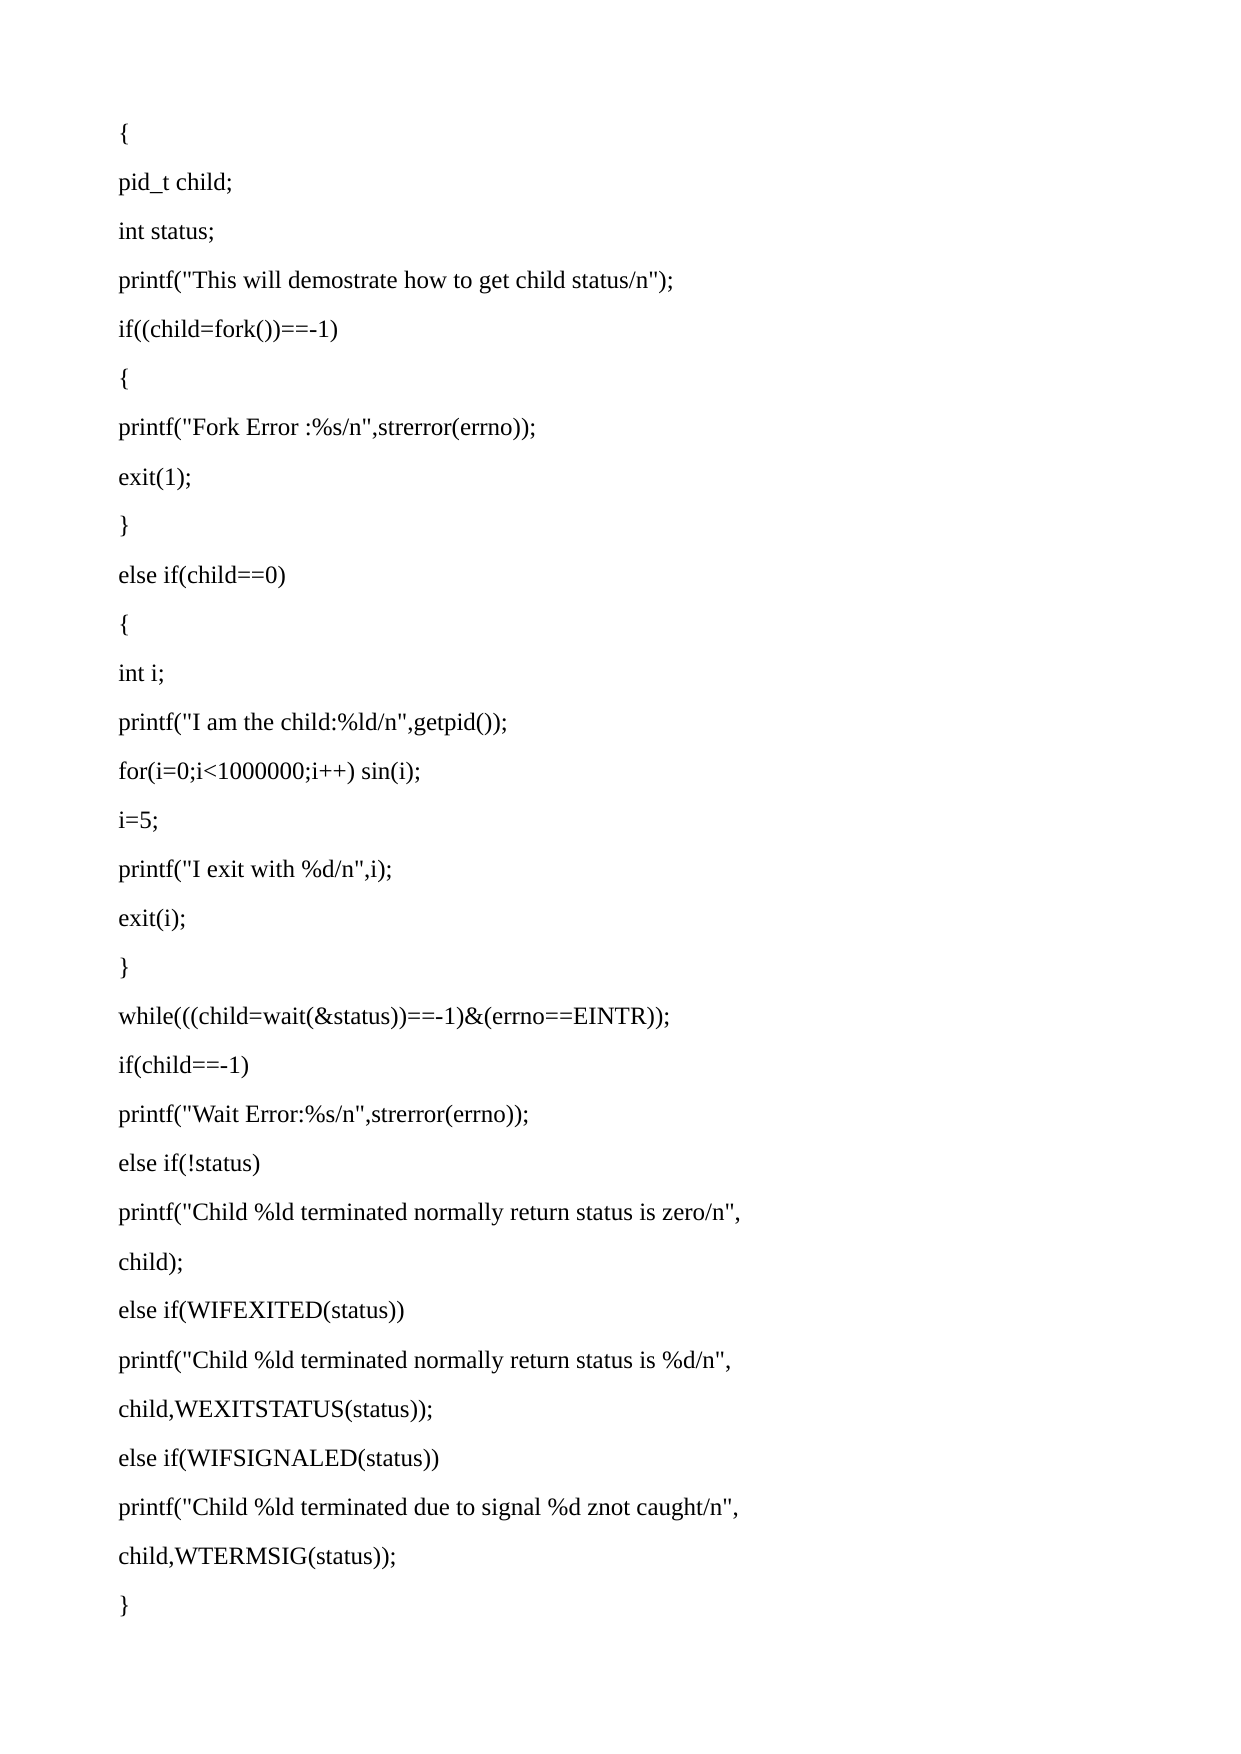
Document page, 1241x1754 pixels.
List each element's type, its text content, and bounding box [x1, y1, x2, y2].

text printf("Child %ld terminated normally return status is %d/n", [118, 1345, 1122, 1373]
text printf("Child %ld terminated due to signal %d znot caught/n", [118, 1492, 1122, 1521]
text for(i=0;i<1000000;i++) sin(i); [118, 756, 1122, 785]
text else if(WIFEXITED(status)) [118, 1296, 1122, 1324]
text int status; [118, 216, 1122, 245]
text } [118, 952, 1122, 981]
text { [118, 609, 1122, 637]
text i=5; [118, 805, 1122, 834]
text else if(child==0) [118, 560, 1122, 588]
text child); [118, 1247, 1122, 1275]
text if((child=fork())==-1) [118, 314, 1122, 343]
text if(child==-1) [118, 1050, 1122, 1079]
text printf("I exit with %d/n",i); [118, 854, 1122, 883]
text } [118, 511, 1122, 539]
text exit(1); [118, 462, 1122, 490]
text printf("Wait Error:%s/n",strerror(errno)); [118, 1099, 1122, 1128]
text printf("I am the child:%ld/n",getpid()); [118, 707, 1122, 736]
text } [118, 1590, 1122, 1619]
text exit(i); [118, 903, 1122, 932]
text pid_t child; [118, 167, 1122, 196]
text while(((child=wait(&status))==-1)&(errno==EINTR)); [118, 1001, 1122, 1030]
text printf("Fork Error :%s/n",strerror(errno)); [118, 412, 1122, 441]
text { [118, 363, 1122, 392]
text { [118, 118, 1122, 147]
text child,WEXITSTATUS(status)); [118, 1394, 1122, 1422]
text printf("This will demostrate how to get child status/n"); [118, 265, 1122, 294]
text else if(!status) [118, 1148, 1122, 1177]
text int i; [118, 658, 1122, 687]
text child,WTERMSIG(status)); [118, 1541, 1122, 1570]
text printf("Child %ld terminated normally return status is zero/n", [118, 1197, 1122, 1226]
text else if(WIFSIGNALED(status)) [118, 1443, 1122, 1472]
